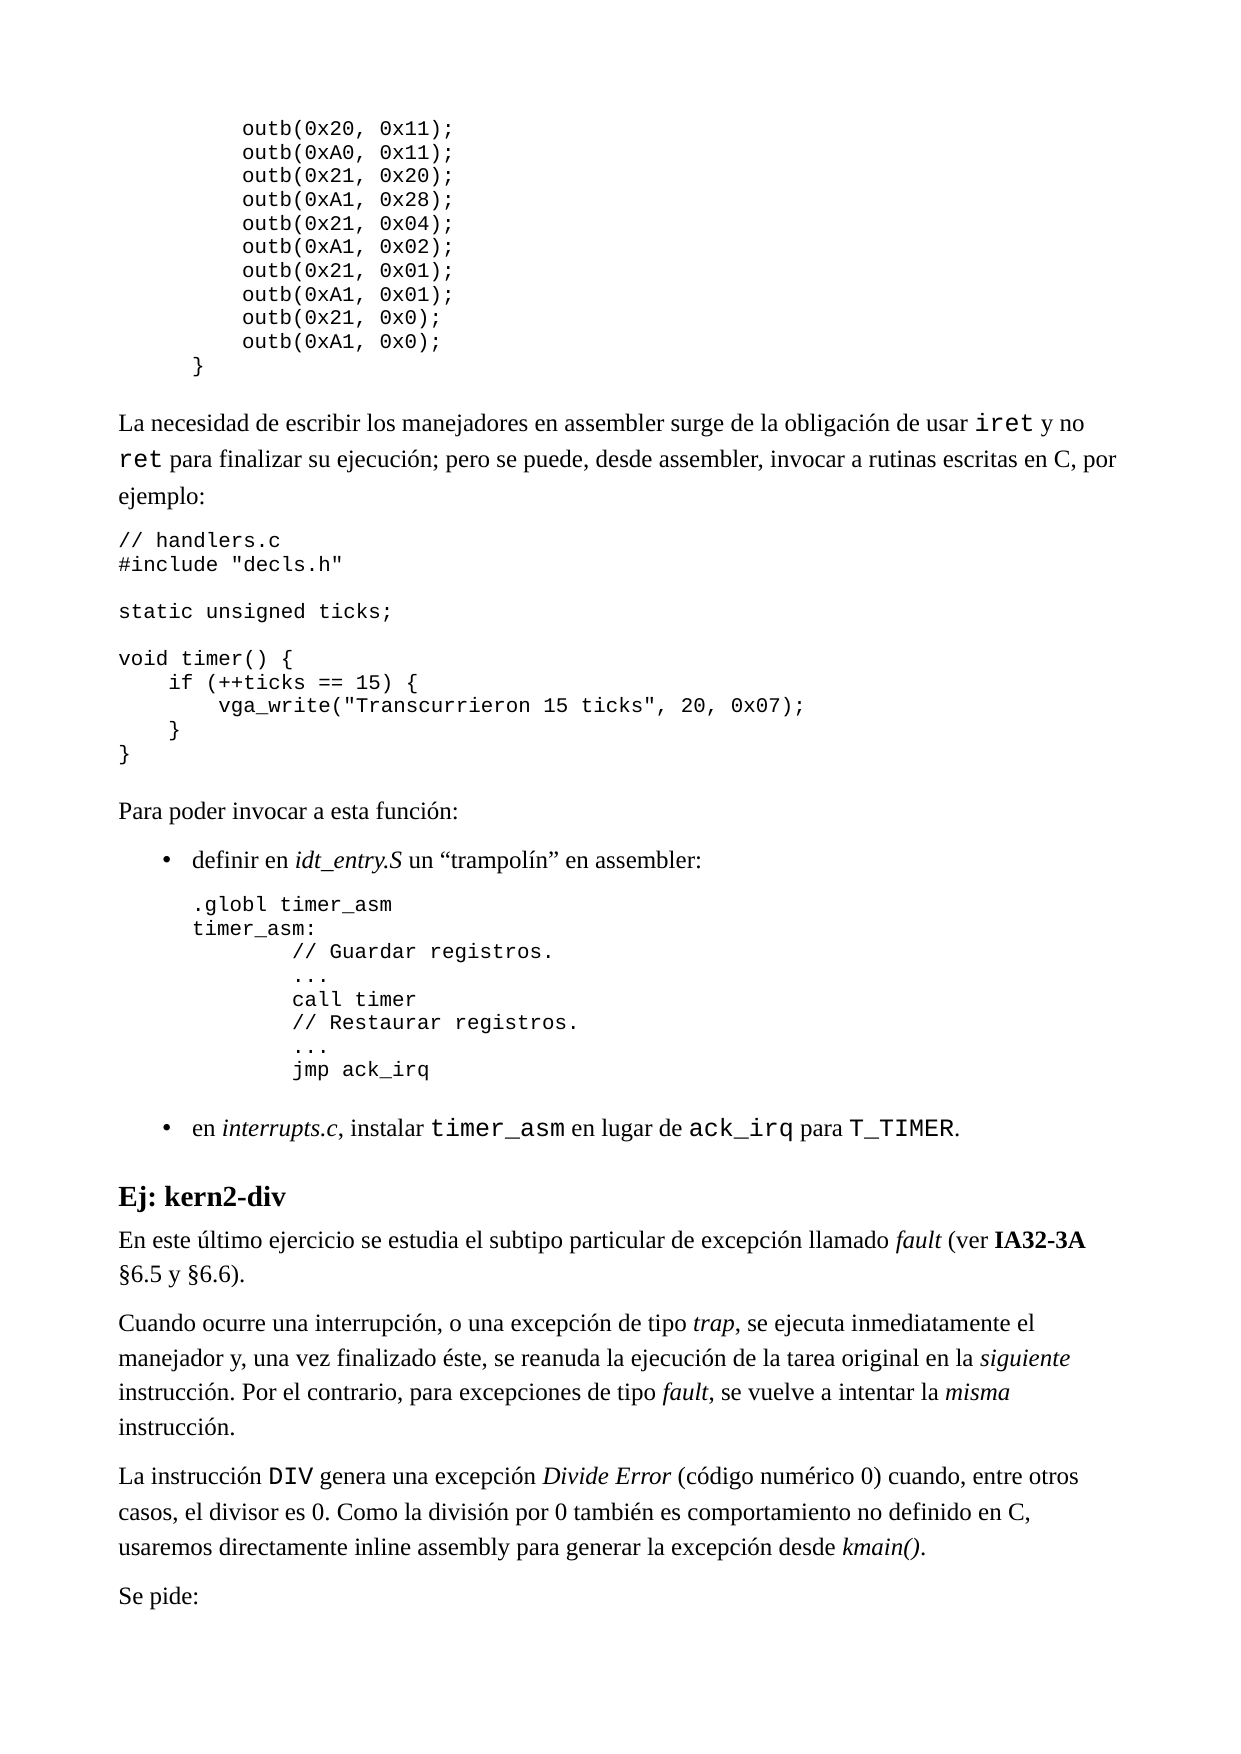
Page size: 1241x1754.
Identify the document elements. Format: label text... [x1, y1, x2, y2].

text Se pide: [118, 1581, 1122, 1610]
list outb(0xA0, 0x11); [162, 142, 1122, 165]
list outb(0x21, 0x04); [162, 213, 1122, 236]
text La necesidad de escribir los manejadores en assembler surge de la obligación de usar iret y no ret para finalizar su ejecución; pero se puede, desde assembler, invocar a rutinas escritas en C, por ejemplo: [118, 408, 1122, 509]
list definir en idt_entry.S un “trampolín” en assembler: [162, 845, 1122, 874]
list call timer [162, 988, 1122, 1012]
list outb(0xA1, 0x28); [162, 189, 1122, 213]
list // Restaurar registros. [162, 1012, 1122, 1036]
list outb(0xA1, 0x01); [162, 284, 1122, 307]
text } [118, 743, 1122, 766]
text void timer() { [118, 648, 1122, 672]
list en interrupts.c, instalar timer_asm en lugar de ack_irq para T_TIMER. [162, 1113, 1122, 1143]
list ... [162, 1036, 1122, 1059]
text #include "decls.h" [118, 553, 1122, 577]
list jmp ack_irq [162, 1059, 1122, 1083]
text En este último ejercicio se estudia el subtipo particular de excepción llamado fault (ver IA32-3A §6.5 y §6.6). [118, 1225, 1122, 1288]
list ... [162, 965, 1122, 988]
text vga_write("Transcurrieron 15 ticks", 20, 0x07); [118, 695, 1122, 719]
text static unsigned ticks; [118, 601, 1122, 624]
list outb(0x21, 0x01); [162, 260, 1122, 284]
list timer_asm: [162, 918, 1122, 941]
text Cuando ocurre una interrupción, o una excepción de tipo trap, se ejecuta inmediatamente el manejador y, una vez finalizado éste, se reanuda la ejecución de la tarea original en la siguiente instrucción. Por el contrario, para excepciones de tipo fault, se vuelve a intentar la misma instrucción. [118, 1308, 1122, 1441]
text if (++ticks == 15) { [118, 672, 1122, 695]
text La instrucción DIV genera una excepción Divide Error (código numérico 0) cuando, entre otros casos, el divisor es 0. Como la división por 0 también es comportamiento no definido en C, usaremos directamente inline assembly para generar la excepción desde kmain(). [118, 1461, 1122, 1561]
text Para poder invocar a esta función: [118, 796, 1122, 824]
text // handlers.c [118, 530, 1122, 553]
list outb(0x20, 0x11); [162, 118, 1122, 142]
text } [118, 719, 1122, 743]
list .globl timer_asm [162, 894, 1122, 918]
list outb(0x21, 0x0); [162, 307, 1122, 331]
list outb(0xA1, 0x02); [162, 236, 1122, 260]
list outb(0xA1, 0x0); [162, 331, 1122, 354]
list // Guardar registros. [162, 941, 1122, 965]
list } [162, 354, 1122, 378]
subtitle Ej: kern2-div [118, 1179, 1122, 1212]
list outb(0x21, 0x20); [162, 165, 1122, 189]
